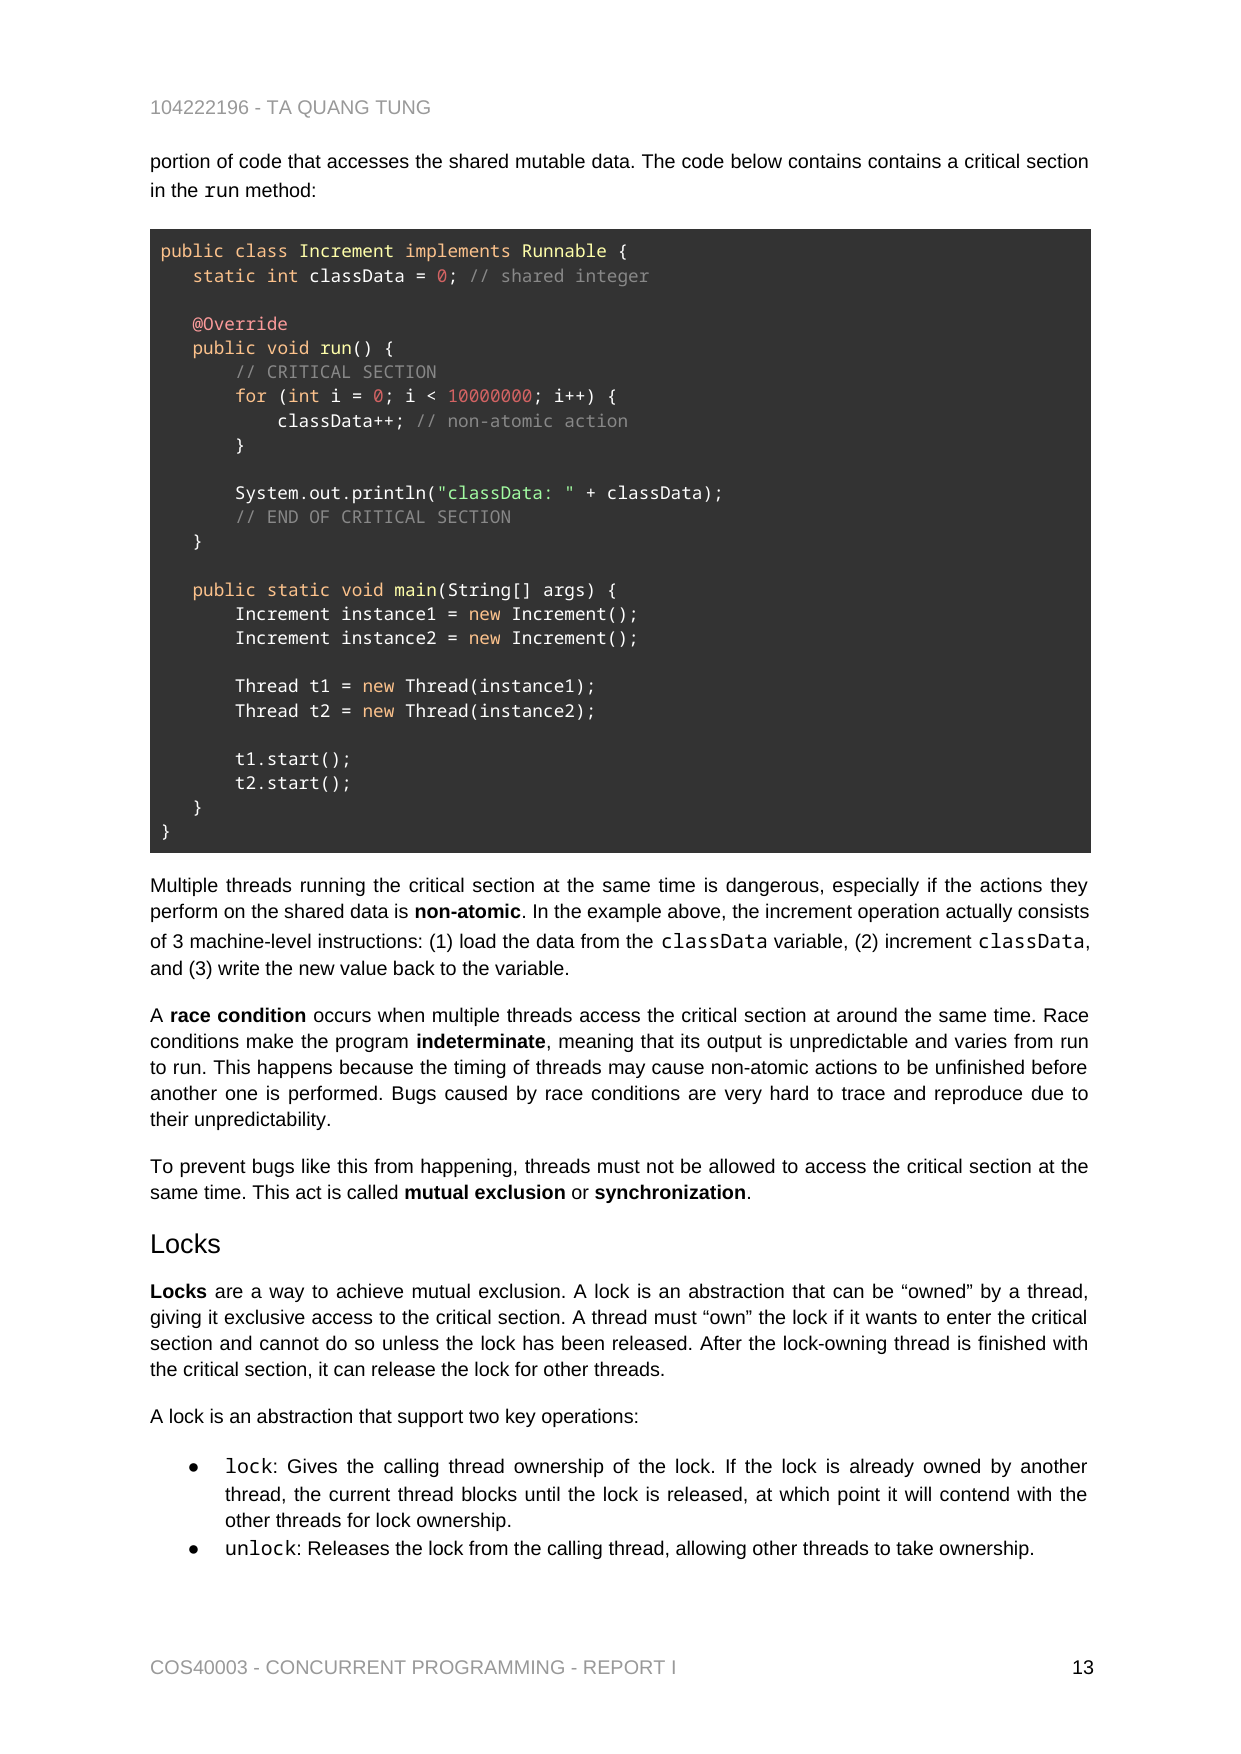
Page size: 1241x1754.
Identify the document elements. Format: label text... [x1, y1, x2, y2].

list unlock: Releases the lock from the calling thread, allowing other threads to take ownership. [187, 1534, 1090, 1561]
text Locks are a way to achieve mutual exclusion. A lock is an abstraction that can be “owned” by a thread, giving it exclusive access to the critical section. A thread must “own” the lock if it wants to enter the critical section and cannot do so unless the lock has been released. After the lock-owning thread is finished with the critical section, it can release the lock for other threads. [150, 1280, 1090, 1381]
text Multiple threads running the critical section at the same time is dangerous, especially if the actions they perform on the shared data is non-atomic. In the example above, the increment operation actually consists of 3 machine-level instructions: (1) load the data from the classData variable, (2) increment classData, and (3) write the new value back to the variable. [150, 874, 1090, 980]
text To prevent bugs like this from happening, threads must not be allowed to access the critical section at the same time. This act is called mutual exclusion or synchronization. [150, 1155, 1090, 1204]
text A race condition occurs when multiple threads access the critical section at around the same time. Race conditions make the program indeterminate, meaning that its output is unpredictable and varies from run to run. This happens because the timing of threads may cause non-atomic actions to be unfinished before another one is performed. Bugs caused by race conditions are very hard to trace and reproduce due to their unpredictability. [150, 1004, 1090, 1131]
text portion of code that accesses the shared mutable data. The code below contains contains a critical section in the run method: [150, 150, 1090, 204]
table_header public class Increment implements Runnable { static int classData = 0; // shared integer @Override public void run() { // CRITICAL SECTION for (int i = 0; i < 10000000; i++) { classData++; // non-atomic action } System.out.println("classData: " + classData); // END OF CRITICAL SECTION } public static void main(String[] args) { Increment instance1 = new Increment(); Increment instance2 = new Increment(); Thread t1 = new Thread(instance1); Thread t2 = new Thread(instance2); t1.start(); t2.start(); } } [150, 229, 1091, 853]
text A lock is an abstraction that support two key operations: [150, 1405, 1090, 1428]
list lock: Gives the calling thread ownership of the lock. If the lock is already owned by another thread, the current thread blocks until the lock is released, at which point it will contend with the other threads for lock ownership. [187, 1452, 1090, 1531]
subtitle Locks [150, 1228, 1090, 1259]
